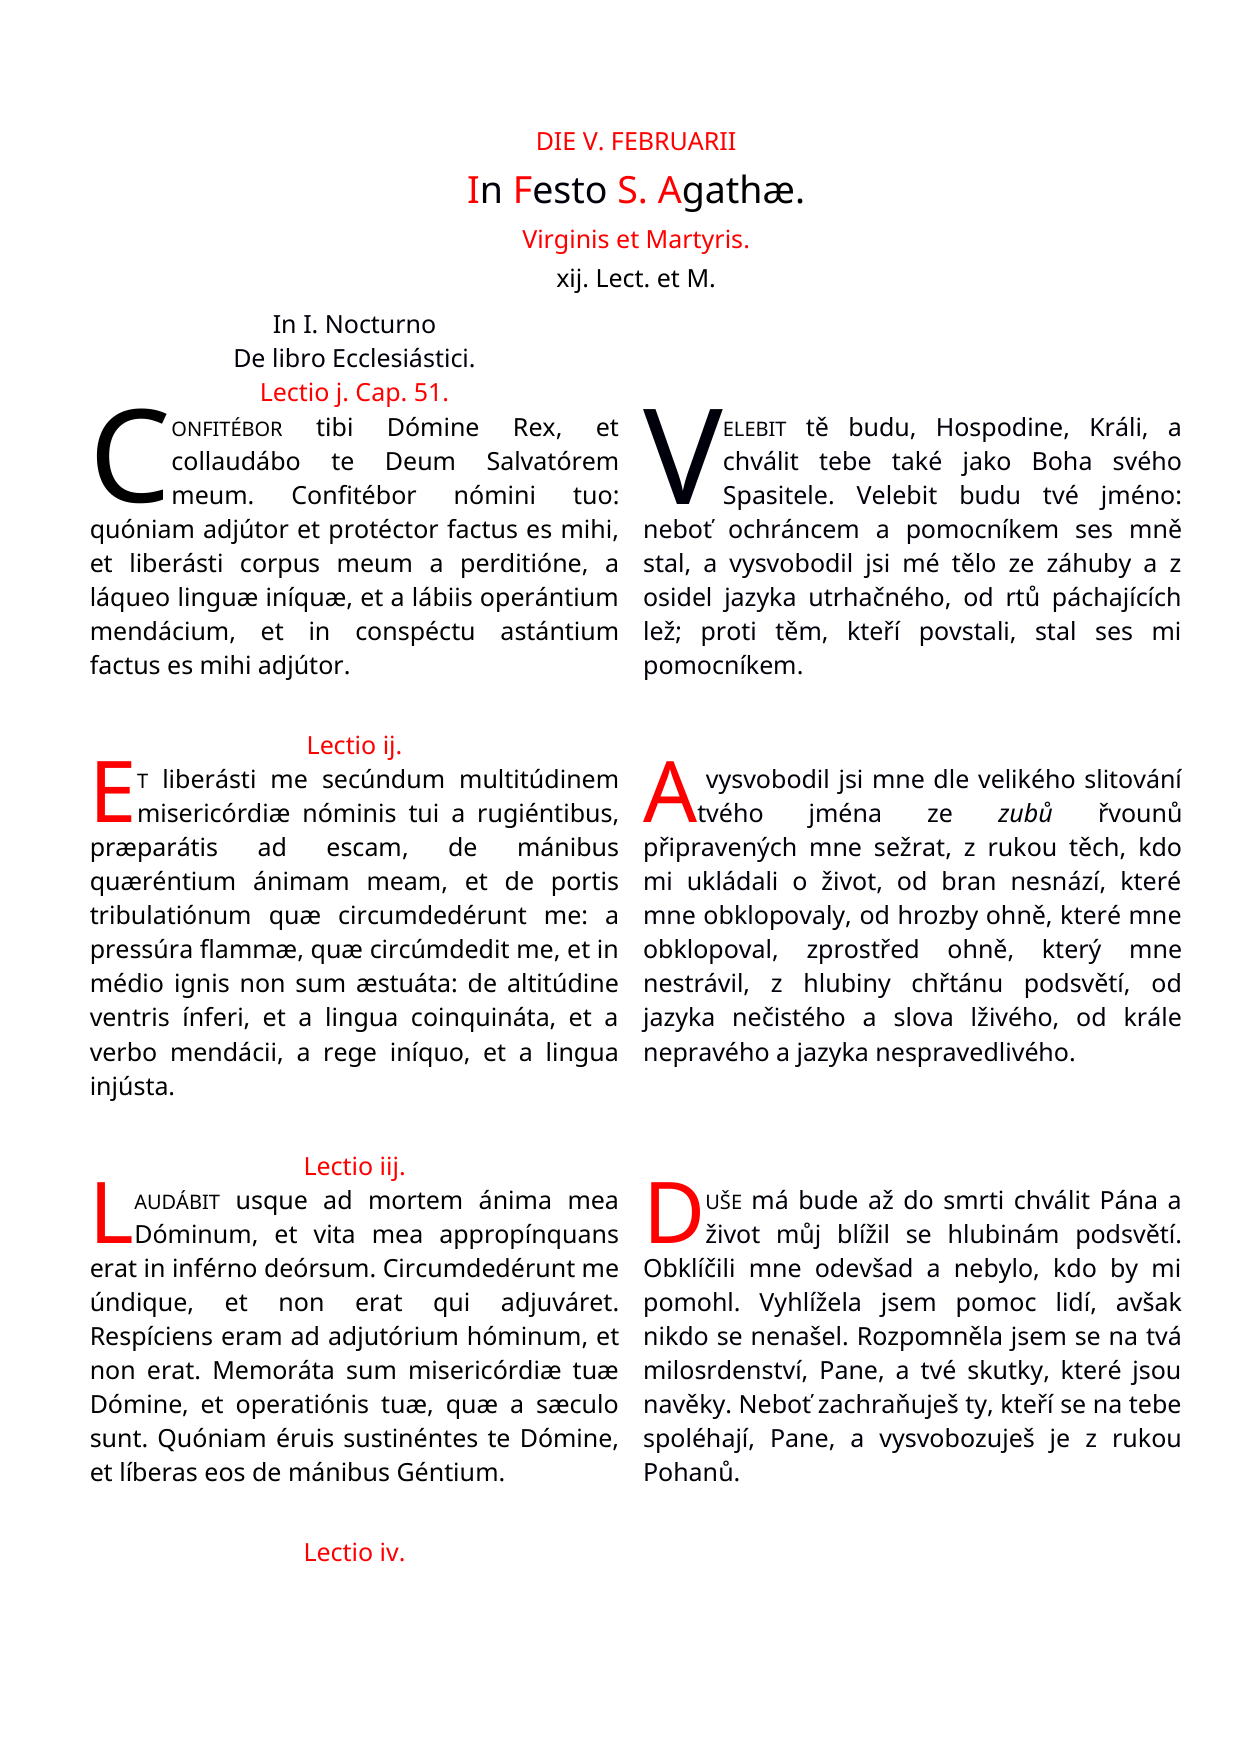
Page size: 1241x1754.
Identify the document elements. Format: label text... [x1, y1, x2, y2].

table_cell DIE V. FEBRUARII In Festo S. Agathæ. Virginis et Martyris. xij. Lect. et M. [78, 118, 1194, 301]
table_cell Velebit tě budu, Hospodine, Králi, a chválit tebe také jako Boha svého Spasitele. Velebit budu tvé jméno: neboť ochráncem a pomocníkem ses mně stal, a vysvobodil jsi mé tělo ze záhuby a z osidel jazyka utrhačného, od rtů páchajících lež; proti těm, kteří povstali, stal ses mi pomocníkem. [631, 301, 1194, 722]
table_cell Lectio ij. Et liberásti me secúndum multitúdinem misericórdiæ nóminis tui a rugiéntibus, præparátis ad escam, de mánibus quæréntium ánimam meam, et de portis tribulatiónum quæ circumdedérunt me: a pressúra flammæ, quæ circúmdedit me, et in médio ignis non sum æstuáta: de altitúdine ventris ínferi‚ et a lingua coinquináta‚ et a verbo mendácii, a rege iníquo‚ et a lingua injústa. [78, 722, 631, 1142]
table_cell Duše má bude až do smrti chválit Pána a život můj blížil se hlubinám podsvětí. Obklíčili mne odevšad a nebylo, kdo by mi pomohl. Vyhlížela jsem pomoc lidí, avšak nikdo se nenašel. Rozpomněla jsem se na tvá milosrdenství, Pane, a tvé skutky, které jsou navěky. Neboť zachraňuješ ty, kteří se na tebe spoléhají, Pane, a vysvobozuješ je z rukou Pohanů. [631, 1142, 1194, 1529]
table_cell [631, 1529, 1194, 1575]
table_cell Lectio iij. Laudábit usque ad mortem ánima mea Dóminum, et vita mea appropínquans erat in inférno deórsum. Circumdedérunt me úndique, et non erat qui adjuváret. Respíciens eram ad adjutórium hóminum, et non erat. Memoráta sum misericórdiæ tuæ Dómine‚ et operatiónis tuæ, quæ a sæculo sunt. Quóniam éruis sustinéntes te Dómine, et líberas eos de mánibus Géntium. [78, 1142, 631, 1529]
table_cell In I. Nocturno De libro Ecclesiástici. Lectio j. Cap. 51. Confitébor tibi Dómine Rex, et collaudábo te Deum Salvatórem meum. Confitébor nómini tuo: quóniam adjútor et protéctor factus es mihi, et liberásti corpus meum a perditióne, a láqueo linguæ iníquæ, et a lábiis operántium mendácium, et in conspéctu astántium factus es mihi adjútor. [78, 301, 631, 722]
table_cell A vysvobodil jsi mne dle velikého slitování tvého jména ze zubů řvounů připravených mne sežrat, z rukou těch, kdo mi ukládali o život, od bran nesnází, které mne obklopovaly, od hrozby ohně, které mne obklopoval, zprostřed ohně, který mne nestrávil, z hlubiny chřtánu podsvětí, od jazyka nečistého a slova lživého, od krále nepravého a jazyka nespravedlivého. [631, 722, 1194, 1142]
table_cell Lectio iv. [78, 1529, 631, 1575]
